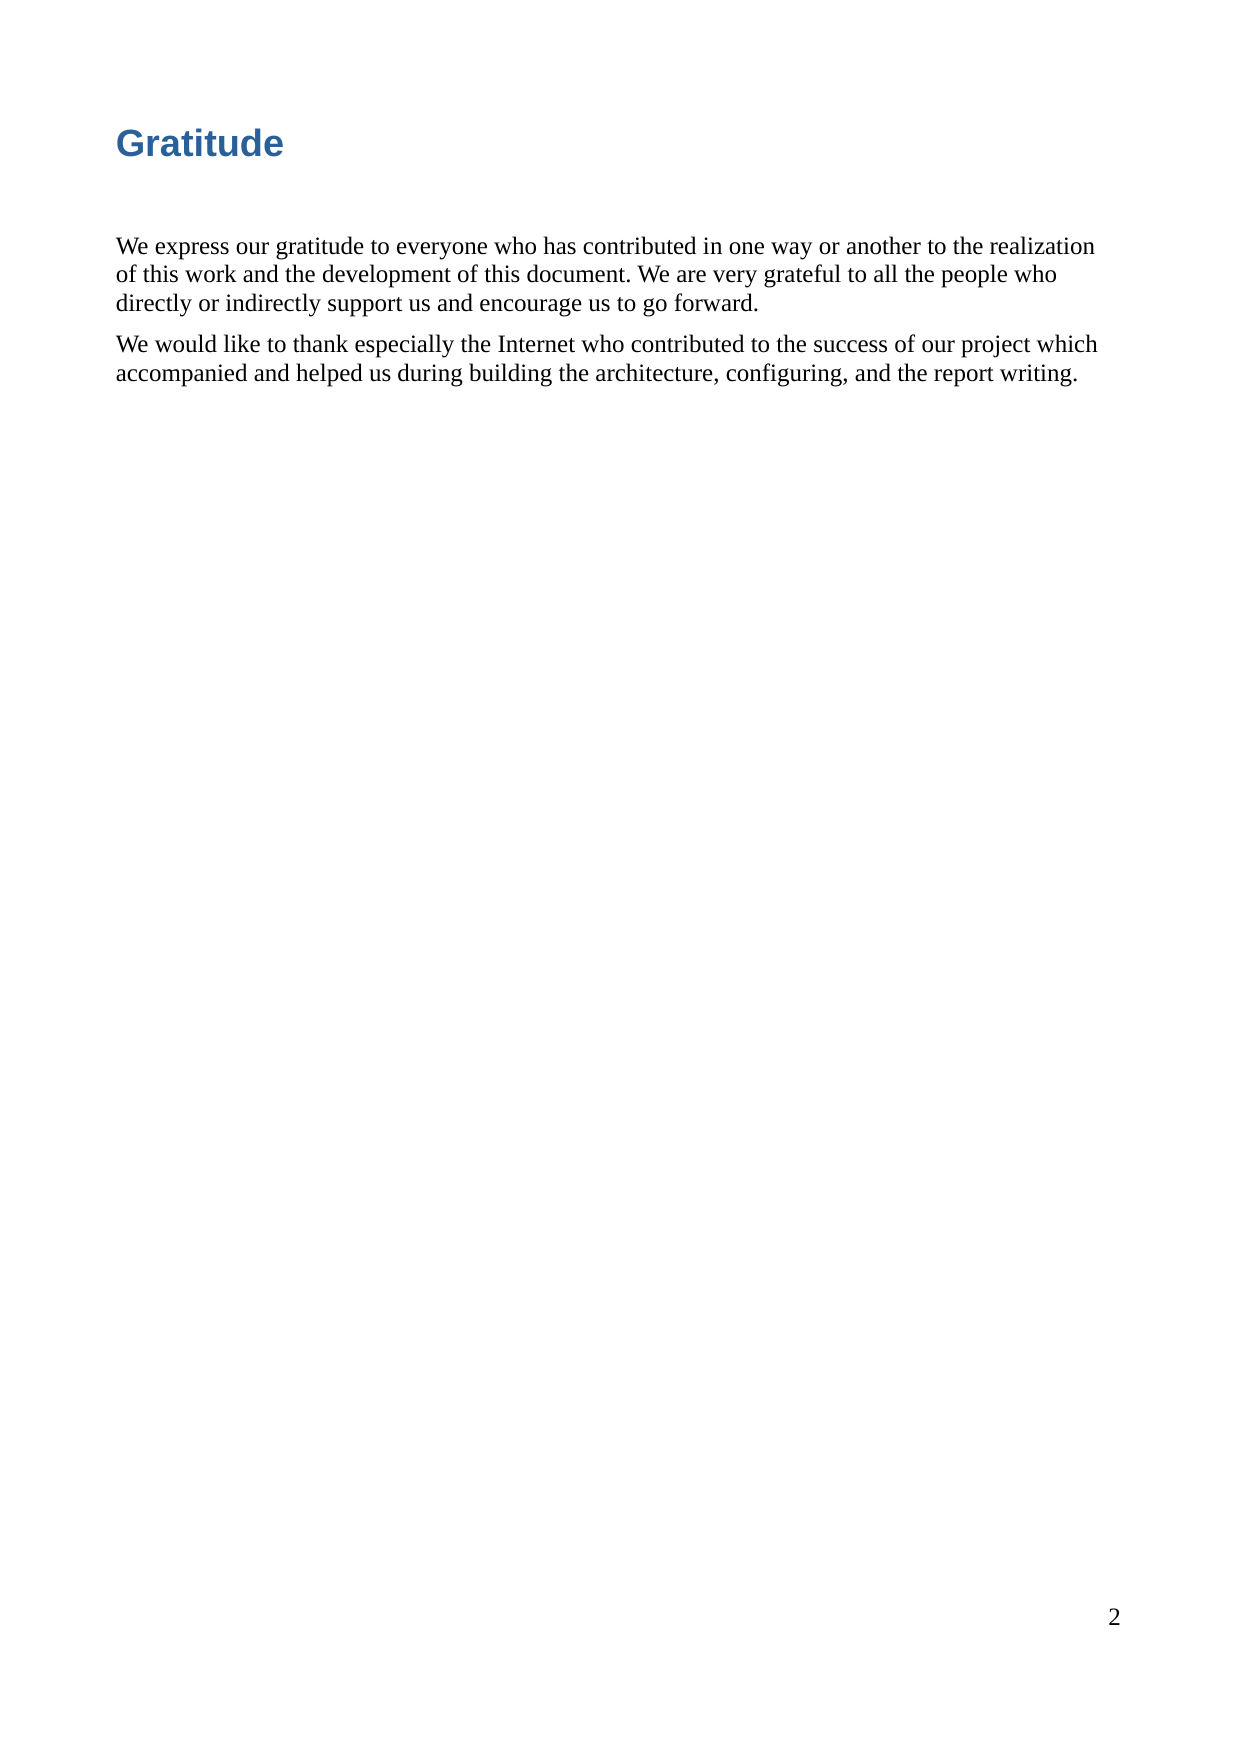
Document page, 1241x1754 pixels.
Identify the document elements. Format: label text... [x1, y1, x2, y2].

text We express our gratitude to everyone who has contributed in one way or another to the realization of this work and the development of this document. We are very grateful to all the people who directly or indirectly support us and encourage us to go forward. [116, 231, 1120, 317]
subtitle Gratitude [116, 121, 1120, 165]
text We would like to thank especially the Internet who contributed to the success of our project which accompanied and helped us during building the architecture, configuring, and the report writing. [116, 329, 1120, 386]
